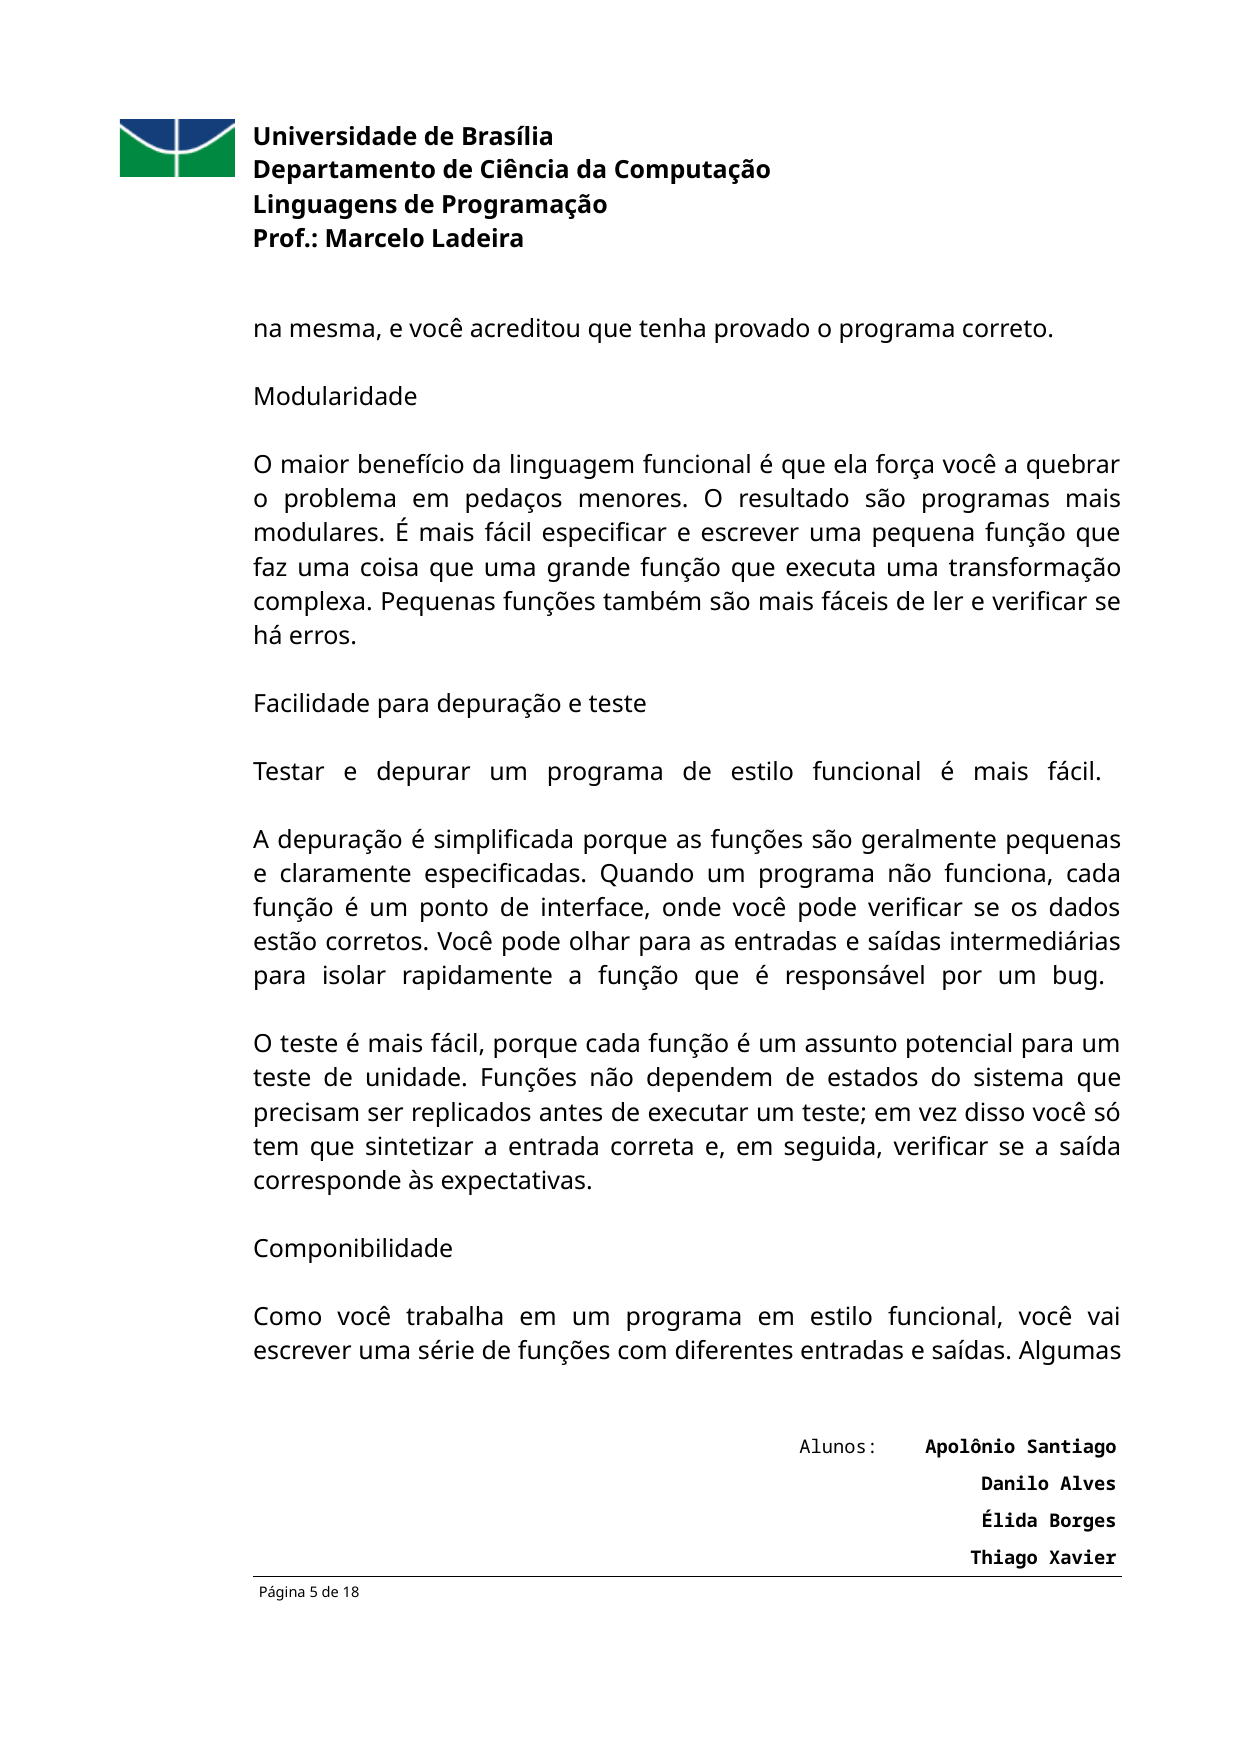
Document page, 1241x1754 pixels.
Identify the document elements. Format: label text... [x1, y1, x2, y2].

picture [119, 119, 235, 177]
text na mesma, e você acreditou que tenha provado o programa correto. [253, 311, 1122, 345]
text Componibilidade [253, 1230, 1122, 1264]
text Facilidade para depuração e teste [253, 685, 1122, 719]
text Testar e depurar um programa de estilo funcional é mais fácil. A depuração é simplificada porque as funções são geralmente pequenas e claramente especificadas. Quando um programa não funciona, cada função é um ponto de interface, onde você pode verificar se os dados estão corretos. Você pode olhar para as entradas e saídas intermediárias para isolar rapidamente a função que é responsável por um bug. O teste é mais fácil, porque cada função é um assunto potencial para um teste de unidade. Funções não dependem de estados do sistema que precisam ser replicados antes de executar um teste; em vez disso você só tem que sintetizar a entrada correta e, em seguida, verificar se a saída corresponde às expectativas. [253, 753, 1122, 1196]
text Como você trabalha em um programa em estilo funcional, você vai escrever uma série de funções com diferentes entradas e saídas. Algumas [253, 1298, 1122, 1367]
text Modularidade [253, 379, 1122, 413]
text O maior benefício da linguagem funcional é que ela força você a quebrar o problema em pedaços menores. O resultado são programas mais modulares. É mais fácil especificar e escrever uma pequena função que faz uma coisa que uma grande função que executa uma transformação complexa. Pequenas funções também são mais fáceis de ler e verificar se há erros. [253, 447, 1122, 651]
